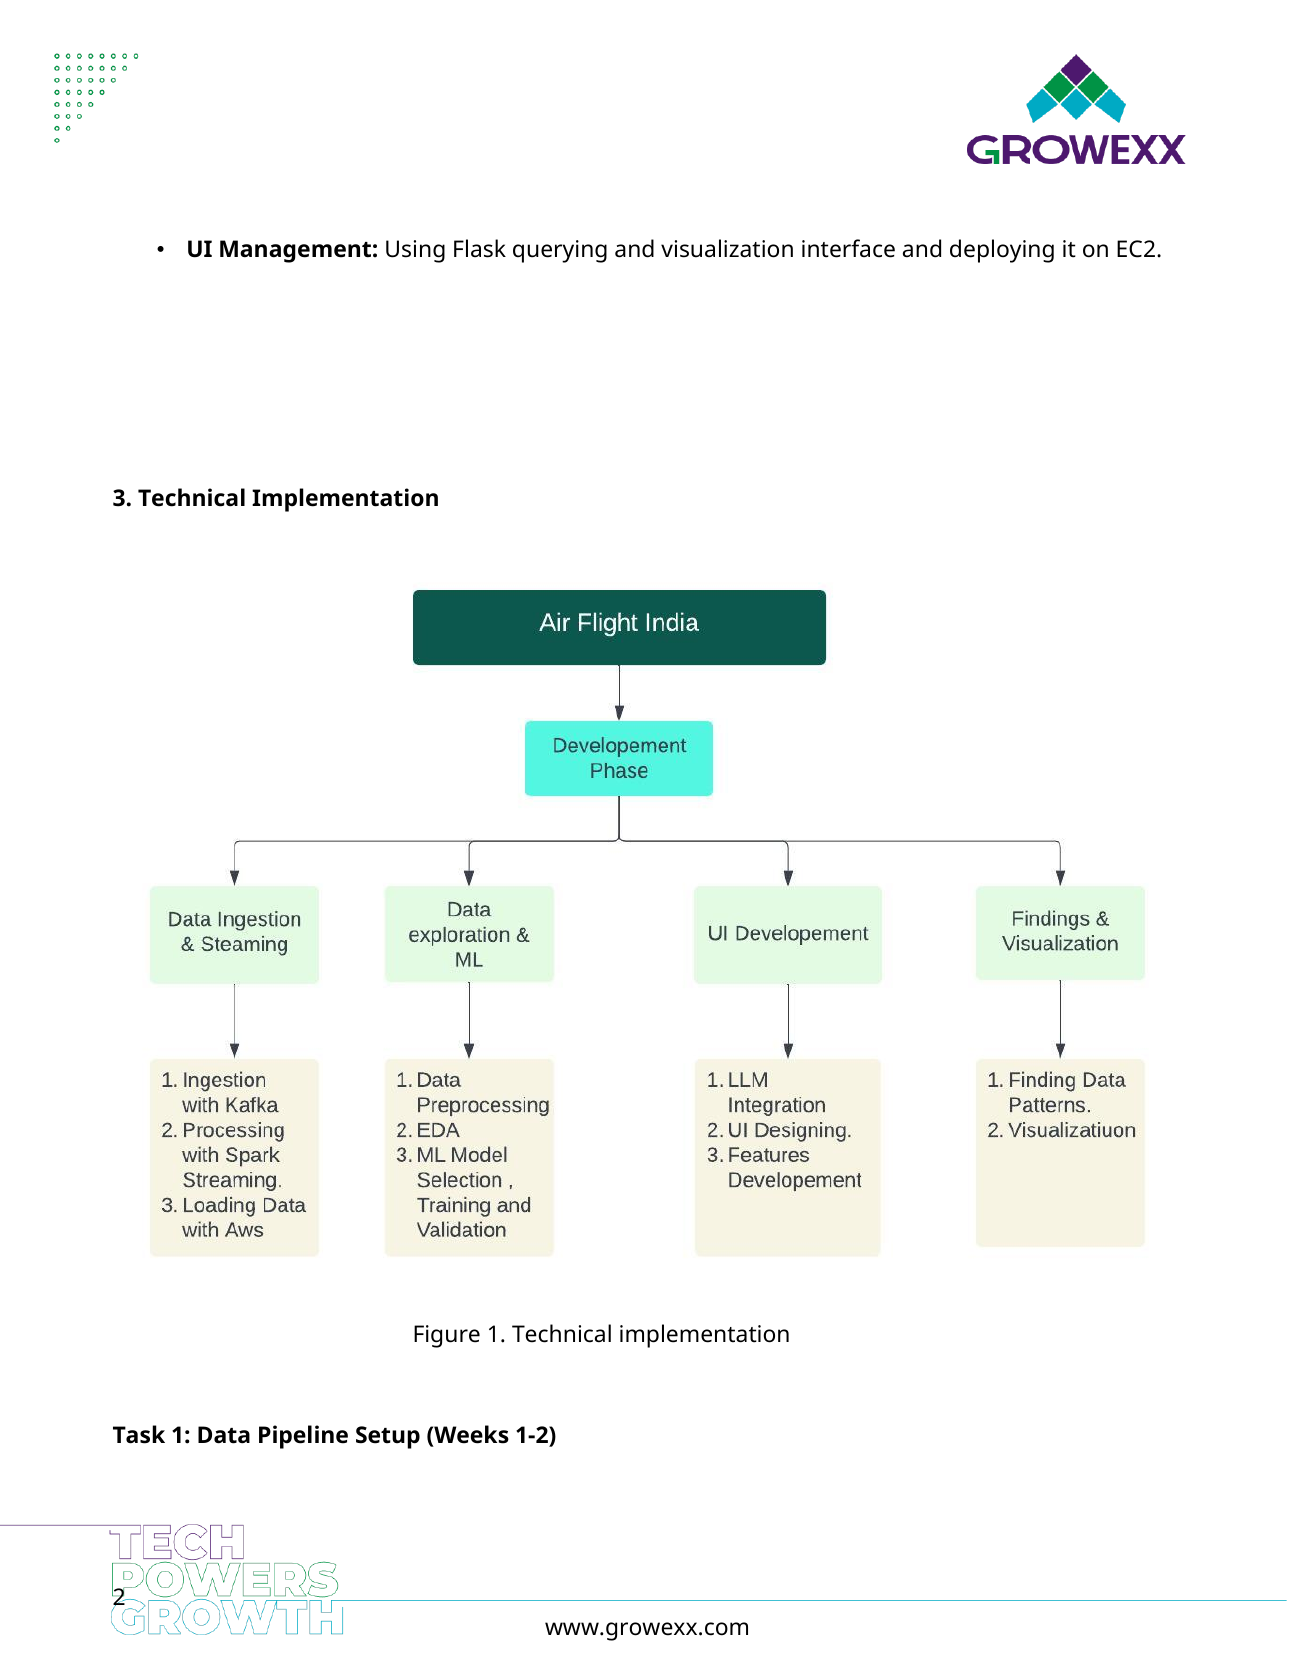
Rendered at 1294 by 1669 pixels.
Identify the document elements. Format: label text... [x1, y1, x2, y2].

picture [0, 1522, 1287, 1667]
text [112, 533, 1181, 552]
text Task 1: Data Pipeline Setup (Weeks 1-2) [112, 1419, 1181, 1450]
picture [0, 0, 1294, 219]
picture [112, 552, 1182, 1294]
text 3. Technical Implementation [112, 482, 1181, 513]
list UI Management: Using Flask querying and visualization interface and deploying it on EC2. [157, 233, 1181, 264]
text Figure 1. Technical implementation [112, 1294, 1181, 1349]
